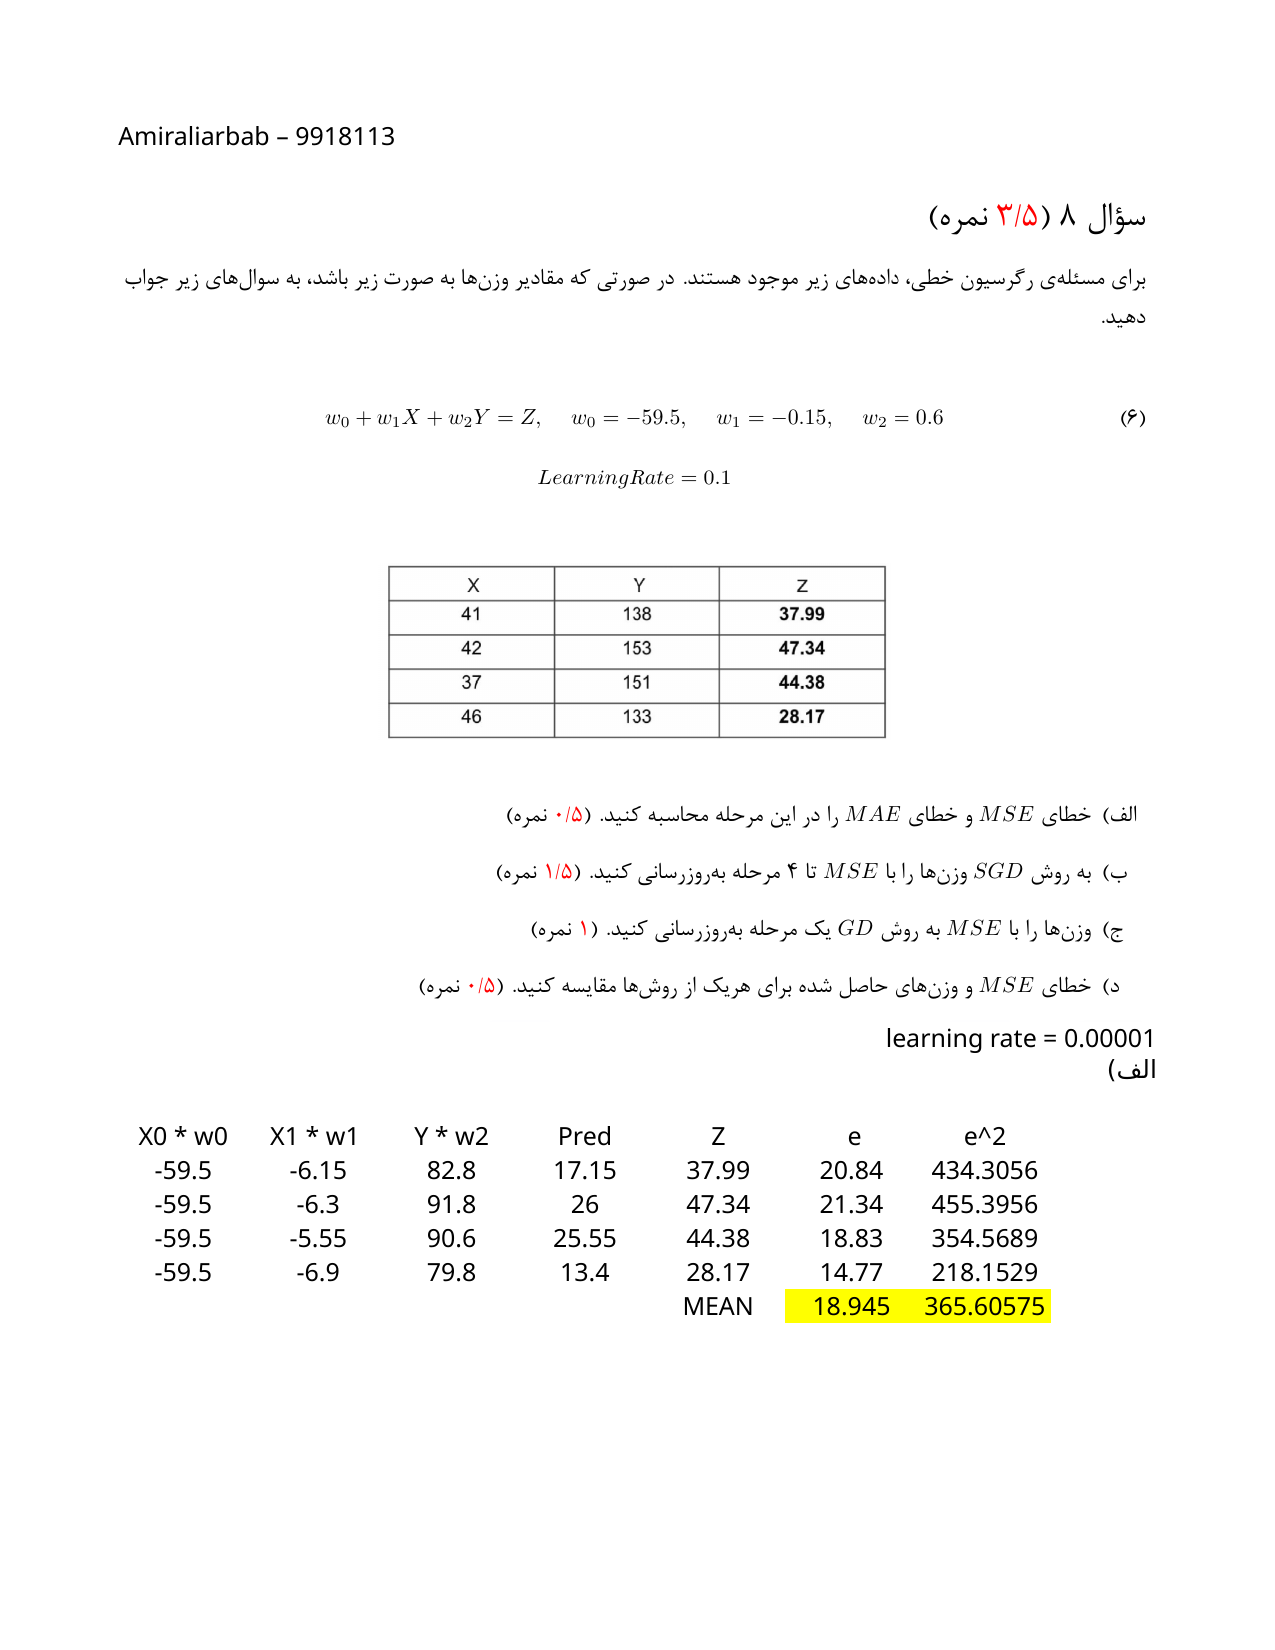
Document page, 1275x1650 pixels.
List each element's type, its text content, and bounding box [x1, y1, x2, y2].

picture [118, 200, 1158, 1022]
table_cell 13.4 [518, 1255, 651, 1289]
table_cell [518, 1289, 651, 1323]
table_cell 44.38 [651, 1221, 785, 1255]
table_cell -59.5 [115, 1153, 251, 1187]
table_cell 455.3956 [918, 1187, 1051, 1221]
text الف) [118, 1055, 1157, 1084]
table_cell [115, 1289, 251, 1323]
table_cell 20.84 [785, 1153, 918, 1187]
table_cell 90.6 [385, 1221, 518, 1255]
table_header Y * w2 [385, 1119, 518, 1152]
table_cell -59.5 [115, 1221, 251, 1255]
table_cell 434.3056 [918, 1153, 1051, 1187]
table_header e^2 [918, 1119, 1051, 1152]
table_cell 21.34 [785, 1187, 918, 1221]
table_cell 17.15 [518, 1153, 651, 1187]
table_cell -6.15 [251, 1153, 385, 1187]
text learning rate = 0.00001 [118, 1022, 1157, 1055]
table_header e [785, 1119, 918, 1152]
table_header X0 * w0 [115, 1119, 251, 1152]
table_header X1 * w1 [251, 1119, 385, 1152]
table_cell 79.8 [385, 1255, 518, 1289]
table_cell MEAN [651, 1289, 785, 1323]
table_cell 28.17 [651, 1255, 785, 1289]
table_cell 18.945 [785, 1289, 918, 1323]
table_cell 14.77 [785, 1255, 918, 1289]
table_cell -59.5 [115, 1255, 251, 1289]
table_header Z [651, 1119, 785, 1152]
text [118, 182, 1157, 200]
table_cell 354.5689 [918, 1221, 1051, 1255]
table_cell -5.55 [251, 1221, 385, 1255]
table_cell 82.8 [385, 1153, 518, 1187]
table_cell [385, 1289, 518, 1323]
table_cell 18.83 [785, 1221, 918, 1255]
table_cell -59.5 [115, 1187, 251, 1221]
table_cell 26 [518, 1187, 651, 1221]
table_header Pred [518, 1119, 651, 1152]
table_cell 47.34 [651, 1187, 785, 1221]
table_cell 365.60575 [918, 1289, 1051, 1323]
table_cell 218.1529 [918, 1255, 1051, 1289]
table_cell 37.99 [651, 1153, 785, 1187]
table_cell -6.9 [251, 1255, 385, 1289]
table_cell -6.3 [251, 1187, 385, 1221]
table_cell 91.8 [385, 1187, 518, 1221]
table_cell [251, 1289, 385, 1323]
table_cell 25.55 [518, 1221, 651, 1255]
